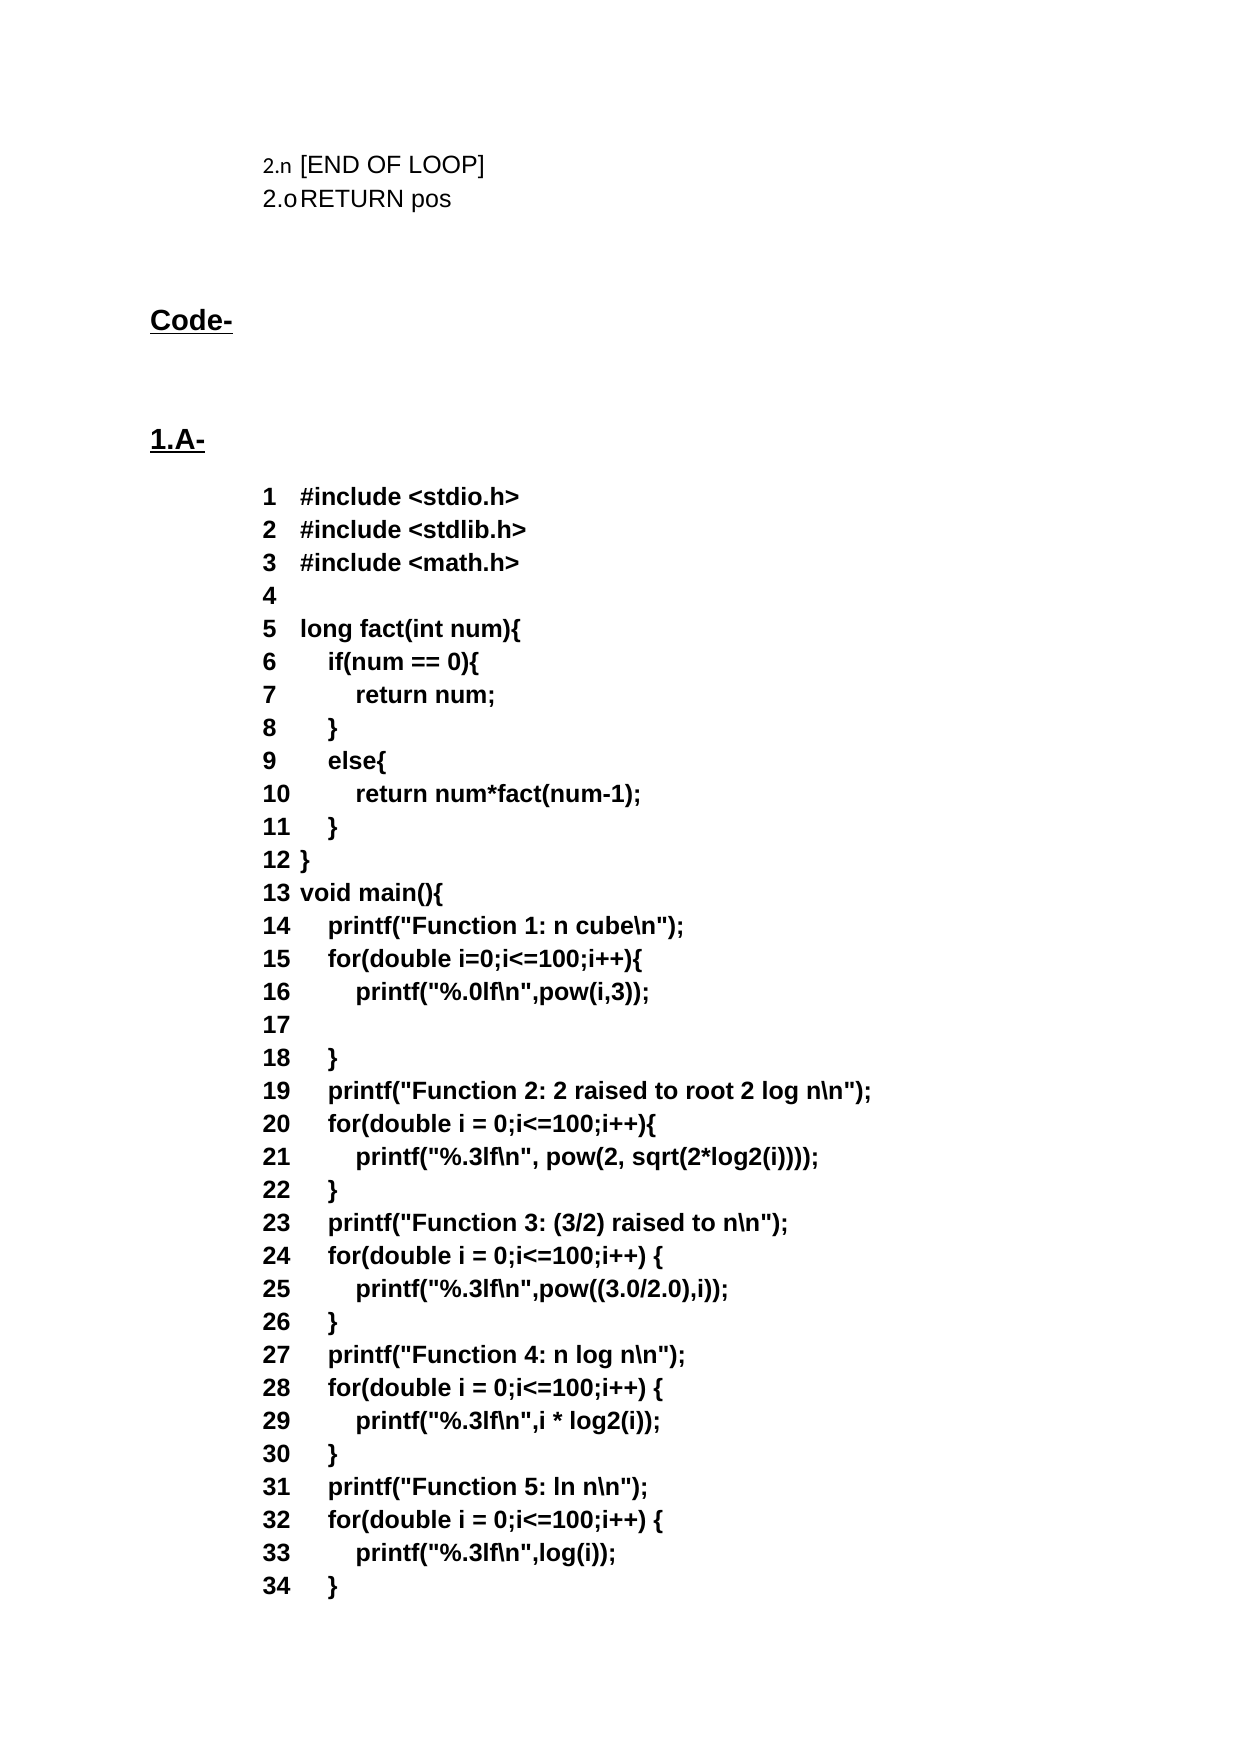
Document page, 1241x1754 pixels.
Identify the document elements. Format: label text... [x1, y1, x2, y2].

list printf("%.3lf\n",pow((3.0/2.0),i)); [262, 1274, 1090, 1303]
list } [262, 713, 1090, 741]
text Code- [150, 303, 1090, 337]
list } [262, 845, 1090, 873]
list } [262, 1571, 1090, 1600]
list else{ [262, 746, 1090, 774]
list } [262, 1043, 1090, 1072]
list #include <stdlib.h> [262, 514, 1090, 543]
list printf("Function 4: n log n\n"); [262, 1340, 1090, 1369]
list printf("%.3lf\n", pow(2, sqrt(2*log2(i)))); [262, 1142, 1090, 1171]
list if(num == 0){ [262, 647, 1090, 675]
list return num; [262, 680, 1090, 708]
list for(double i = 0;i<=100;i++) { [262, 1373, 1090, 1402]
list RETURN pos [262, 183, 1090, 212]
list } [262, 1307, 1090, 1336]
list #include <stdio.h> [262, 482, 1090, 510]
list printf("Function 1: n cube\n"); [262, 911, 1090, 939]
list } [262, 1175, 1090, 1204]
list #include <math.h> [262, 548, 1090, 576]
list printf("%.3lf\n",i * log2(i)); [262, 1406, 1090, 1435]
list for(double i = 0;i<=100;i++){ [262, 1109, 1090, 1138]
list for(double i = 0;i<=100;i++) { [262, 1505, 1090, 1534]
list } [262, 812, 1090, 841]
text 1.A- [150, 422, 1090, 456]
list printf("Function 3: (3/2) raised to n\n"); [262, 1208, 1090, 1237]
list for(double i=0;i<=100;i++){ [262, 944, 1090, 973]
list printf("%.0lf\n",pow(i,3)); [262, 977, 1090, 1006]
list void main(){ [262, 878, 1090, 907]
list printf("Function 5: ln n\n"); [262, 1472, 1090, 1501]
list long fact(int num){ [262, 614, 1090, 642]
list return num*fact(num-1); [262, 779, 1090, 807]
list } [262, 1439, 1090, 1468]
list [END OF LOOP] [262, 150, 1090, 179]
list for(double i = 0;i<=100;i++) { [262, 1241, 1090, 1270]
list printf("Function 2: 2 raised to root 2 log n\n"); [262, 1076, 1090, 1105]
list printf("%.3lf\n",log(i)); [262, 1538, 1090, 1567]
